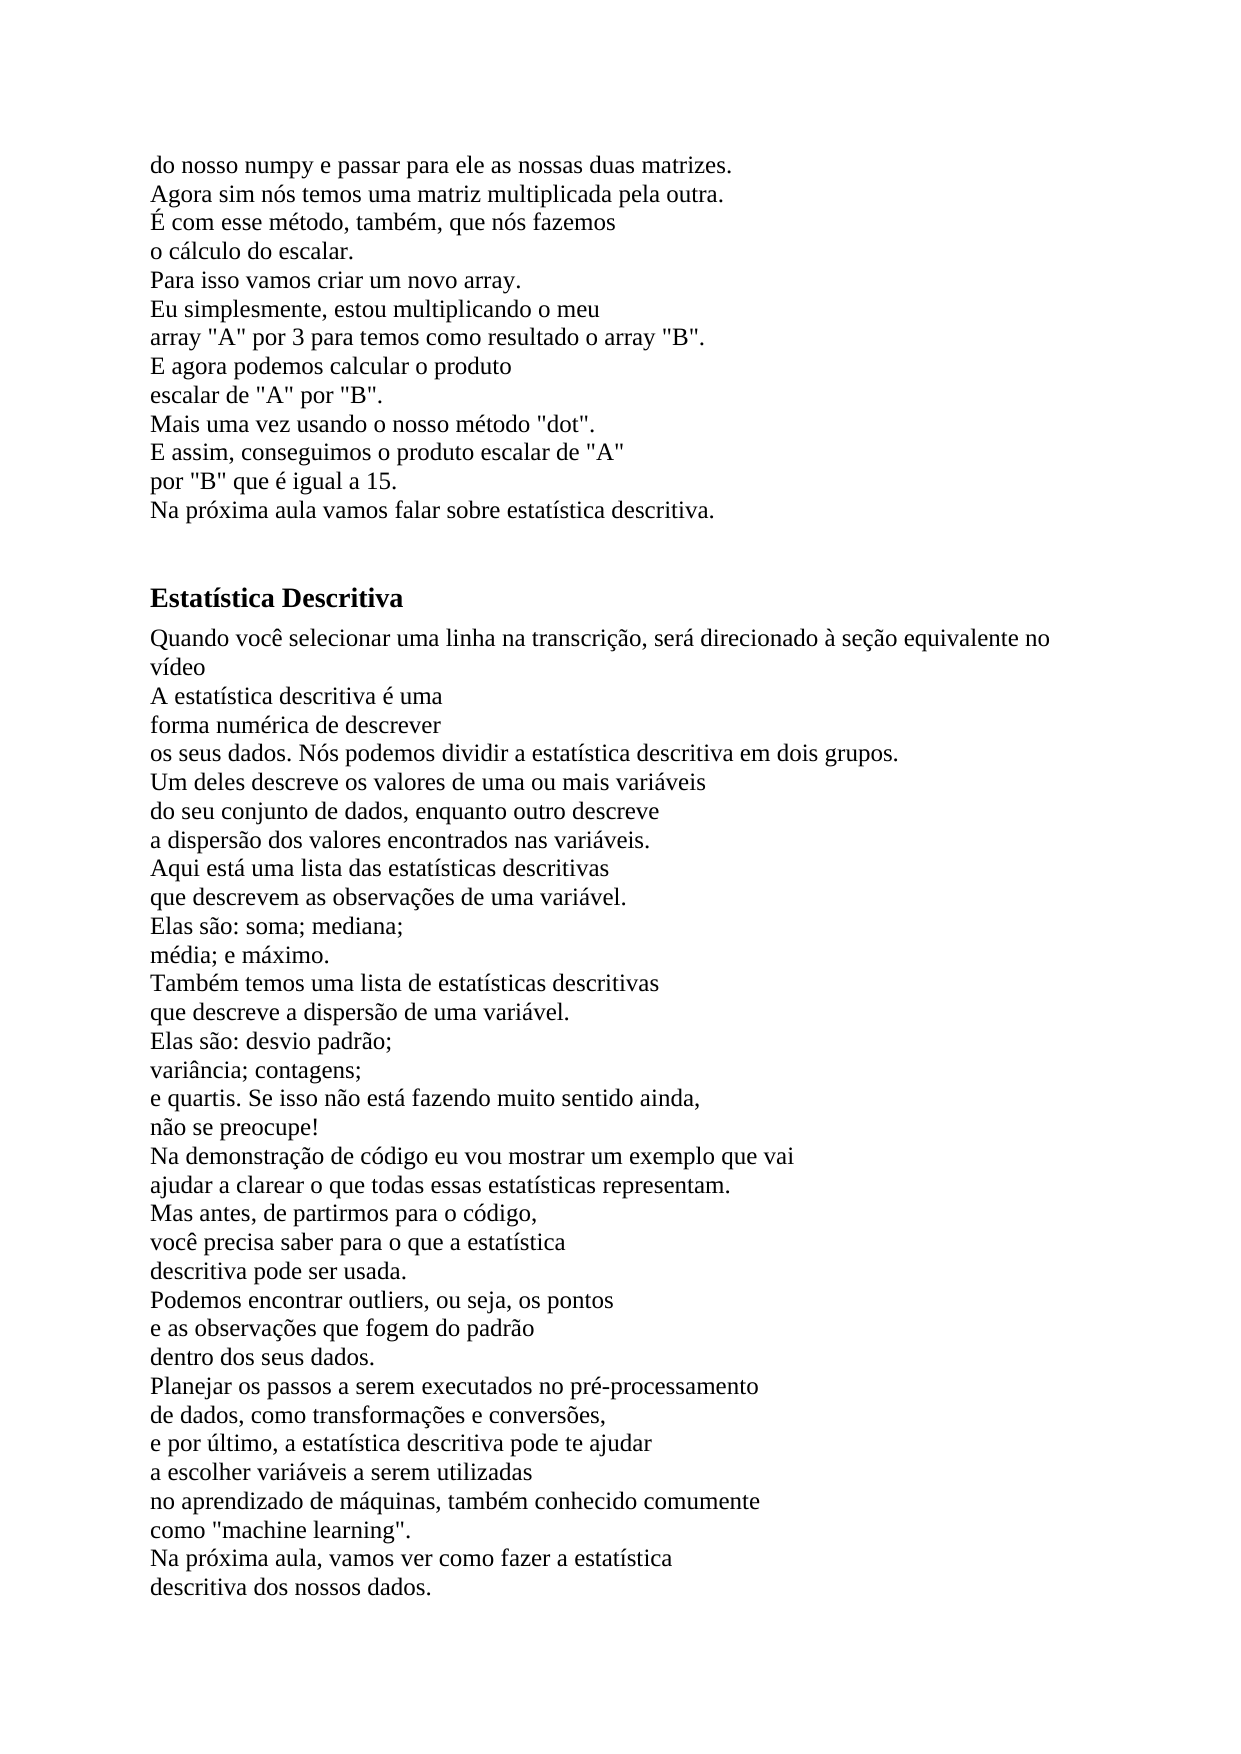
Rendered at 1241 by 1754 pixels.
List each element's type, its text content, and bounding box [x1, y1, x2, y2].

text variância; contagens; [150, 1055, 1090, 1083]
text Na demonstração de código eu vou mostrar um exemplo que vai [150, 1141, 1090, 1170]
text Um deles descreve os valores de uma ou mais variáveis [150, 767, 1090, 796]
text É com esse método, também, que nós fazemos [150, 207, 1090, 236]
text Elas são: desvio padrão; [150, 1026, 1090, 1055]
text E agora podemos calcular o produto [150, 351, 1090, 380]
text E assim, conseguimos o produto escalar de "A" [150, 437, 1090, 466]
text os seus dados. Nós podemos dividir a estatística descritiva em dois grupos. [150, 738, 1090, 767]
text não se preocupe! [150, 1112, 1090, 1141]
text descritiva dos nossos dados. [150, 1572, 1090, 1601]
text e as observações que fogem do padrão [150, 1313, 1090, 1342]
text Agora sim nós temos uma matriz multiplicada pela outra. [150, 179, 1090, 207]
text a dispersão dos valores encontrados nas variáveis. [150, 825, 1090, 853]
text por "B" que é igual a 15. [150, 466, 1090, 495]
text que descrevem as observações de uma variável. [150, 882, 1090, 911]
subtitle Estatística Descritiva [150, 581, 1090, 613]
text de dados, como transformações e conversões, [150, 1400, 1090, 1428]
text como "machine learning". [150, 1515, 1090, 1543]
text Para isso vamos criar um novo array. [150, 265, 1090, 294]
text escalar de "A" por "B". [150, 380, 1090, 409]
text você precisa saber para o que a estatística [150, 1227, 1090, 1256]
text dentro dos seus dados. [150, 1342, 1090, 1371]
text do seu conjunto de dados, enquanto outro descreve [150, 796, 1090, 825]
text Elas são: soma; mediana; [150, 911, 1090, 940]
text e por último, a estatística descritiva pode te ajudar [150, 1428, 1090, 1457]
text a escolher variáveis a serem utilizadas [150, 1457, 1090, 1486]
text Aqui está uma lista das estatísticas descritivas [150, 853, 1090, 882]
text o cálculo do escalar. [150, 236, 1090, 265]
text que descreve a dispersão de uma variável. [150, 997, 1090, 1026]
text ajudar a clarear o que todas essas estatísticas representam. [150, 1170, 1090, 1198]
text array "A" por 3 para temos como resultado o array "B". [150, 322, 1090, 351]
text Podemos encontrar outliers, ou seja, os pontos [150, 1285, 1090, 1313]
text descritiva pode ser usada. [150, 1256, 1090, 1285]
text do nosso numpy e passar para ele as nossas duas matrizes. [150, 150, 1090, 179]
text Quando você selecionar uma linha na transcrição, será direcionado à seção equivalente no vídeo [150, 623, 1090, 681]
text Na próxima aula, vamos ver como fazer a estatística [150, 1543, 1090, 1572]
text Na próxima aula vamos falar sobre estatística descritiva. [150, 495, 1090, 524]
text e quartis. Se isso não está fazendo muito sentido ainda, [150, 1083, 1090, 1112]
text A estatística descritiva é uma [150, 681, 1090, 710]
text forma numérica de descrever [150, 710, 1090, 738]
text no aprendizado de máquinas, também conhecido comumente [150, 1486, 1090, 1515]
text Mais uma vez usando o nosso método "dot". [150, 409, 1090, 437]
text Mas antes, de partirmos para o código, [150, 1198, 1090, 1227]
text Eu simplesmente, estou multiplicando o meu [150, 294, 1090, 322]
text Planejar os passos a serem executados no pré-processamento [150, 1371, 1090, 1400]
text média; e máximo. [150, 940, 1090, 968]
text Também temos uma lista de estatísticas descritivas [150, 968, 1090, 997]
